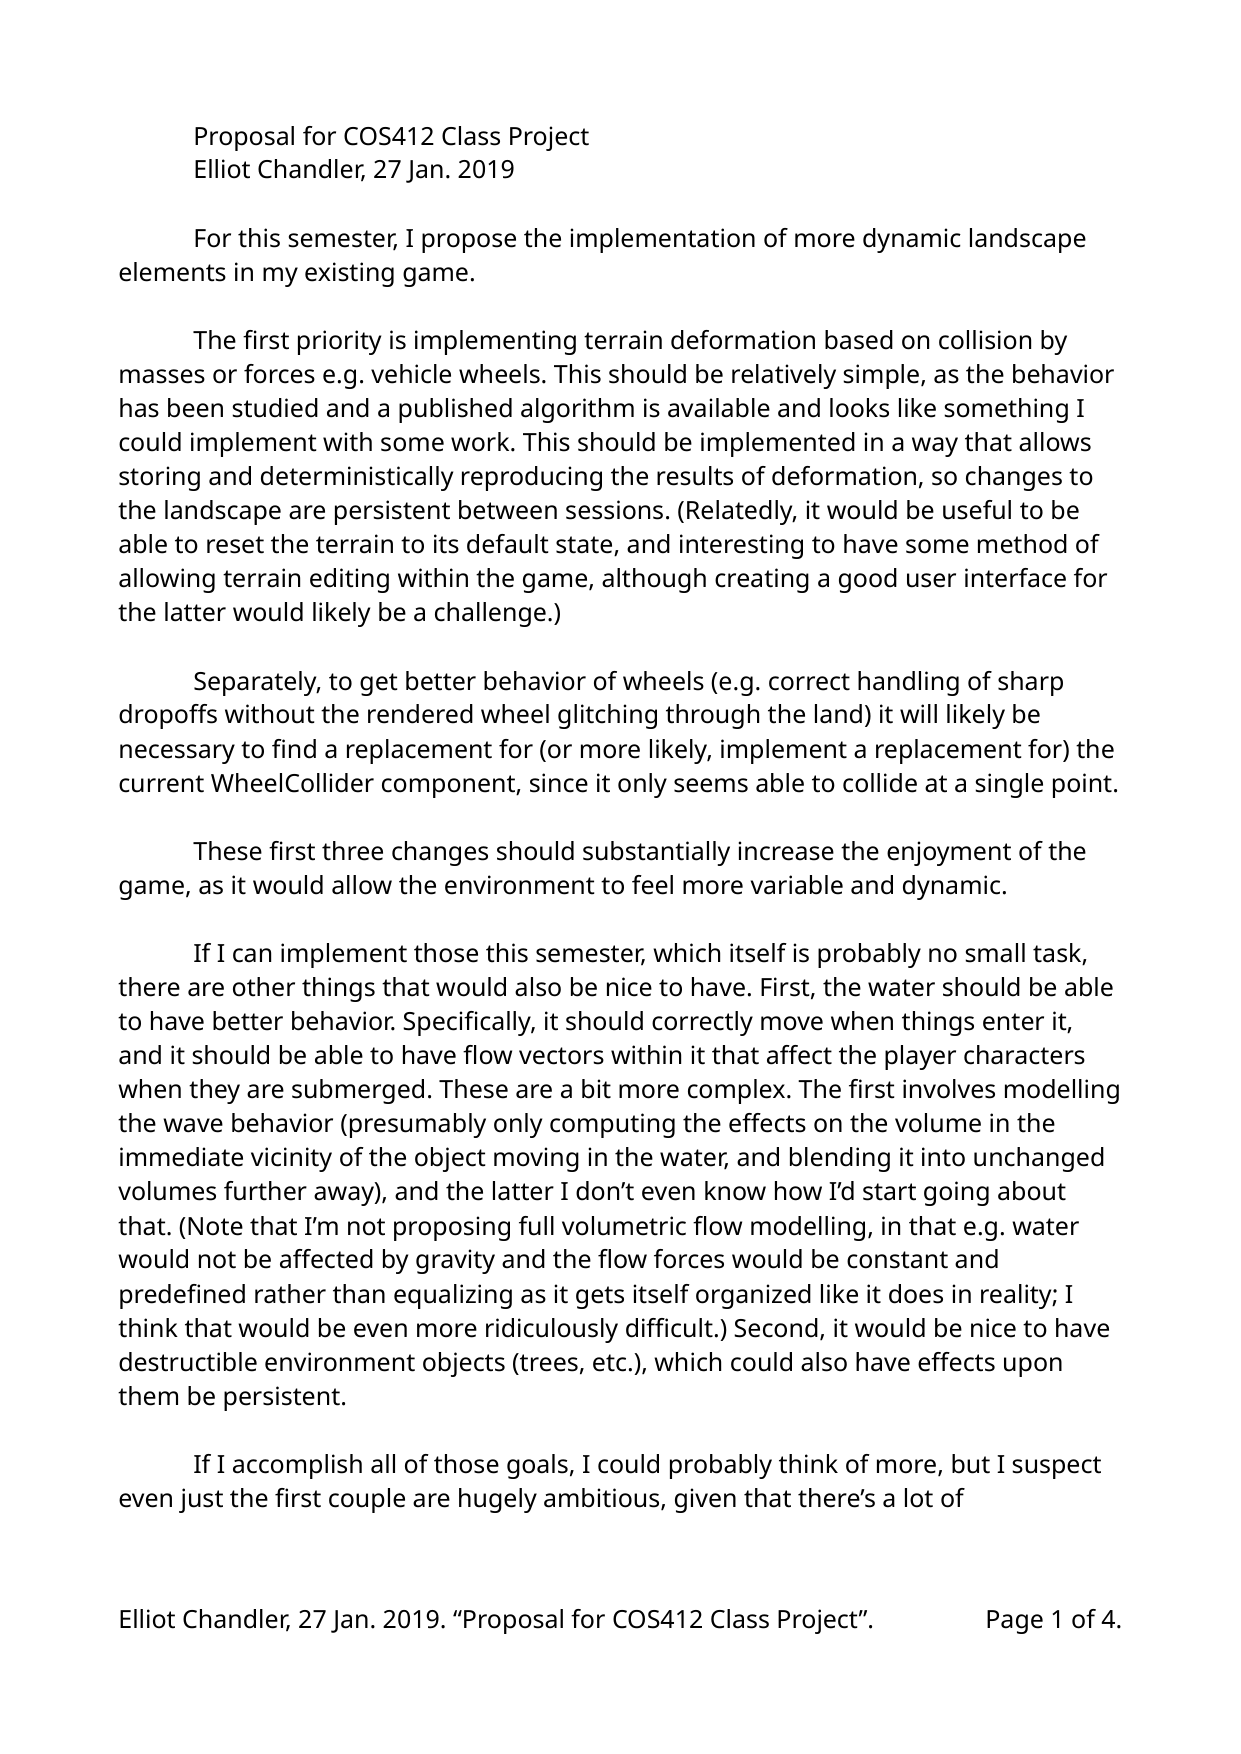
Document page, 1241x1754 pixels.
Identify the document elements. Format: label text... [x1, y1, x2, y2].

text If I can implement those this semester, which itself is probably no small task, there are other things that would also be nice to have. First, the water should be able to have better behavior. Specifically, it should correctly move when things enter it, and it should be able to have flow vectors within it that affect the player characters when they are submerged. These are a bit more complex. The first involves modelling the wave behavior (presumably only computing the effects on the volume in the immediate vicinity of the object moving in the water, and blending it into unchanged volumes further away), and the latter I don’t even know how I’d start going about that. (Note that I’m not proposing full volumetric flow modelling, in that e.g. water would not be affected by gravity and the flow forces would be constant and predefined rather than equalizing as it gets itself organized like it does in reality; I think that would be even more ridiculously difficult.) Second, it would be nice to have destructible environment objects (trees, etc.), which could also have effects upon them be persistent. [118, 936, 1122, 1412]
text Separately, to get better behavior of wheels (e.g. correct handling of sharp dropoffs without the rendered wheel glitching through the land) it will likely be necessary to find a replacement for (or more likely, implement a replacement for) the current WheelCollider component, since it only seems able to collide at a single point. [118, 663, 1122, 799]
text If I accomplish all of those goals, I could probably think of more, but I suspect even just the first couple are hugely ambitious, given that there’s a lot of [118, 1447, 1122, 1515]
text For this semester, I propose the implementation of more dynamic landscape elements in my existing game. [118, 220, 1122, 288]
text Elliot Chandler, 27 Jan. 2019 [118, 152, 1122, 186]
text These first three changes should substantially increase the enjoyment of the game, as it would allow the environment to feel more variable and dynamic. [118, 833, 1122, 902]
text Proposal for COS412 Class Project [118, 118, 1122, 152]
text The first priority is implementing terrain deformation based on collision by masses or forces e.g. vehicle wheels. This should be relatively simple, as the behavior has been studied and a published algorithm is available and looks like something I could implement with some work. This should be implemented in a way that allows storing and deterministically reproducing the results of deformation, so changes to the landscape are persistent between sessions. (Relatedly, it would be useful to be able to reset the terrain to its default state, and interesting to have some method of allowing terrain editing within the game, although creating a good user interface for the latter would likely be a challenge.) [118, 322, 1122, 629]
